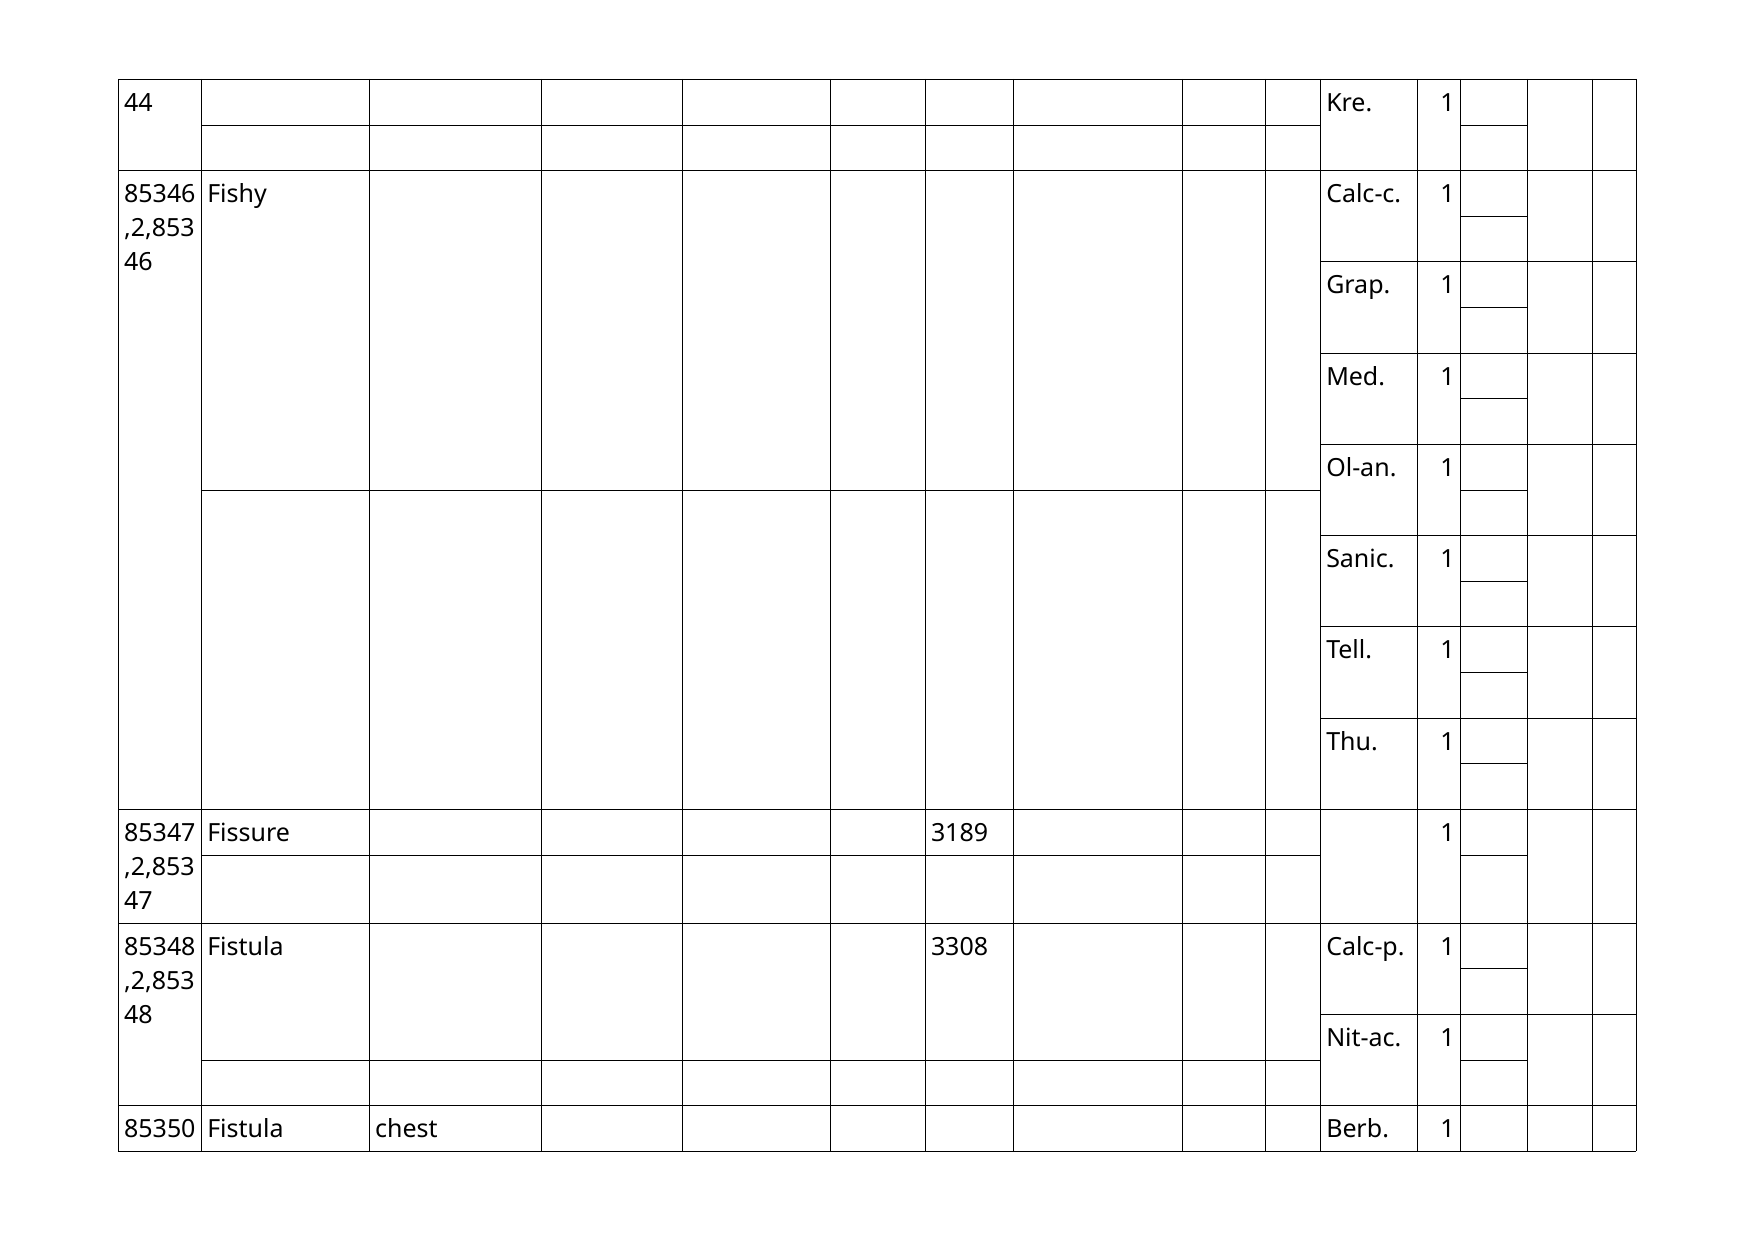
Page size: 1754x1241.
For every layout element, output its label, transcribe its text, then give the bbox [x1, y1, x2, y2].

table_cell Kre. [1321, 80, 1417, 170]
table_cell [542, 80, 682, 124]
table_cell [1528, 810, 1592, 923]
table_cell 85346,2,85346 [119, 171, 201, 809]
table_cell [1014, 1106, 1182, 1151]
table_cell 85348,2,85348 [119, 924, 201, 1105]
table_cell [831, 126, 925, 170]
table_cell Med. [1321, 354, 1417, 444]
table_cell [1266, 171, 1320, 489]
table_cell [1183, 80, 1265, 124]
table_cell [1461, 262, 1527, 307]
table_cell [1593, 262, 1636, 353]
table_cell [926, 856, 1013, 923]
table_cell chest [370, 1106, 541, 1151]
table_cell [831, 924, 925, 1059]
table_cell [370, 491, 541, 809]
table_cell [1461, 536, 1527, 581]
table_cell [1183, 171, 1265, 489]
table_cell Nit-ac. [1321, 1015, 1417, 1105]
table_cell [1593, 171, 1636, 261]
table_cell [1014, 924, 1182, 1059]
table_cell [542, 1106, 682, 1151]
table_cell [1593, 354, 1636, 444]
table_cell [1266, 924, 1320, 1059]
table_cell Fistula [202, 1106, 369, 1151]
table_cell [831, 856, 925, 923]
table_cell [831, 80, 925, 124]
table_cell [1266, 856, 1320, 923]
table_cell [1528, 445, 1592, 535]
table_cell [1528, 536, 1592, 626]
table_cell [370, 1061, 541, 1105]
table_cell [1528, 262, 1592, 353]
table_cell 1 [1418, 262, 1460, 353]
table_cell Tell. [1321, 627, 1417, 718]
table_cell [202, 491, 369, 809]
table_cell [1528, 354, 1592, 444]
table_cell [1183, 1061, 1265, 1105]
table_cell [370, 80, 541, 124]
table_cell [1321, 810, 1417, 923]
table_cell [1461, 491, 1527, 535]
table_cell 1 [1418, 536, 1460, 626]
table_cell Fistula [202, 924, 369, 1059]
table_cell [683, 80, 830, 124]
table_cell [1014, 80, 1182, 124]
table_cell [542, 924, 682, 1059]
table_cell [370, 856, 541, 923]
table_cell [683, 810, 830, 854]
table_cell [1593, 1015, 1636, 1105]
table_cell 1 [1418, 924, 1460, 1014]
table_cell [1461, 308, 1527, 353]
table_cell [1461, 856, 1527, 923]
table_cell 1 [1418, 627, 1460, 718]
table_cell [370, 171, 541, 489]
table_cell [1014, 171, 1182, 489]
table_cell [1593, 536, 1636, 626]
table_cell [926, 1061, 1013, 1105]
table_cell Berb. [1321, 1106, 1417, 1151]
table_cell [542, 126, 682, 170]
table_cell [926, 126, 1013, 170]
table_cell [1461, 719, 1527, 763]
table_cell [1461, 582, 1527, 626]
table_cell 3189 [926, 810, 1013, 854]
table_cell [1461, 126, 1527, 170]
table_cell [1461, 764, 1527, 809]
table_cell Grap. [1321, 262, 1417, 353]
table_cell 1 [1418, 171, 1460, 261]
table_cell 1 [1418, 445, 1460, 535]
table_cell [542, 1061, 682, 1105]
table_cell [1014, 1061, 1182, 1105]
table_cell [683, 924, 830, 1059]
table_cell [1528, 171, 1592, 261]
table_cell [1461, 1015, 1527, 1059]
table_cell [1461, 445, 1527, 489]
table_cell [370, 810, 541, 854]
table_cell [542, 171, 682, 489]
table_cell [1593, 445, 1636, 535]
table_cell [683, 1106, 830, 1151]
table_cell [1461, 924, 1527, 968]
table_cell Thu. [1321, 719, 1417, 809]
table_cell [683, 1061, 830, 1105]
table_cell [1461, 171, 1527, 216]
table_cell [1461, 354, 1527, 398]
table_cell Calc-c. [1321, 171, 1417, 261]
table_cell [1593, 810, 1636, 923]
table_cell 1 [1418, 1015, 1460, 1105]
table_cell [1014, 126, 1182, 170]
table_cell [542, 810, 682, 854]
table_cell [1461, 217, 1527, 261]
table_cell [1461, 1106, 1527, 1151]
table_cell [1266, 810, 1320, 854]
table_cell 1 [1418, 1106, 1460, 1151]
table_cell [1593, 80, 1636, 170]
table_cell [202, 1061, 369, 1105]
table_cell [1014, 491, 1182, 809]
table_cell [926, 80, 1013, 124]
table_cell 44 [119, 80, 201, 170]
table_cell Fishy [202, 171, 369, 489]
table_cell [1528, 1106, 1592, 1151]
table_cell [683, 126, 830, 170]
table_cell Sanic. [1321, 536, 1417, 626]
table_cell [831, 171, 925, 489]
table_cell 1 [1418, 354, 1460, 444]
table_cell [1593, 924, 1636, 1014]
table_cell [831, 491, 925, 809]
table_cell [1266, 1106, 1320, 1151]
table_cell [1528, 924, 1592, 1014]
table_cell [926, 171, 1013, 489]
table_cell [683, 171, 830, 489]
table_cell [542, 491, 682, 809]
table_cell [1461, 80, 1527, 124]
table_cell [1266, 126, 1320, 170]
table_cell [1461, 969, 1527, 1014]
table_cell [1183, 126, 1265, 170]
table_cell [202, 856, 369, 923]
table_cell [1266, 491, 1320, 809]
table_cell [202, 126, 369, 170]
table_cell [831, 810, 925, 854]
table_cell 3308 [926, 924, 1013, 1059]
table_cell 85347,2,85347 [119, 810, 201, 923]
table_cell [1266, 80, 1320, 124]
table_cell Calc-p. [1321, 924, 1417, 1014]
table_cell [1593, 627, 1636, 718]
table_cell [926, 1106, 1013, 1151]
table_cell [683, 856, 830, 923]
table_cell [1183, 810, 1265, 854]
table_cell Fissure [202, 810, 369, 854]
table_cell 1 [1418, 80, 1460, 170]
table_cell [1461, 673, 1527, 718]
table_cell [1528, 719, 1592, 809]
table_cell [1593, 719, 1636, 809]
table_cell [370, 924, 541, 1059]
table_cell [1528, 80, 1592, 170]
table_cell 85350 [119, 1106, 201, 1151]
table_cell 1 [1418, 810, 1460, 923]
table_cell [542, 856, 682, 923]
table_cell [683, 491, 830, 809]
table_cell [1461, 810, 1527, 854]
table_cell [831, 1061, 925, 1105]
table_cell [370, 126, 541, 170]
table_cell [1461, 627, 1527, 672]
table_cell [202, 80, 369, 124]
table_cell [831, 1106, 925, 1151]
table_cell [1183, 856, 1265, 923]
table_cell [1593, 1106, 1636, 1151]
table_cell [926, 491, 1013, 809]
table_cell [1183, 924, 1265, 1059]
table_cell [1528, 1015, 1592, 1105]
table_cell [1461, 1061, 1527, 1105]
table_cell Ol-an. [1321, 445, 1417, 535]
table_cell [1528, 627, 1592, 718]
table_cell [1461, 399, 1527, 444]
table_cell [1014, 856, 1182, 923]
table_cell [1183, 1106, 1265, 1151]
table_cell [1266, 1061, 1320, 1105]
table_cell [1183, 491, 1265, 809]
table_cell [1014, 810, 1182, 854]
table_cell 1 [1418, 719, 1460, 809]
